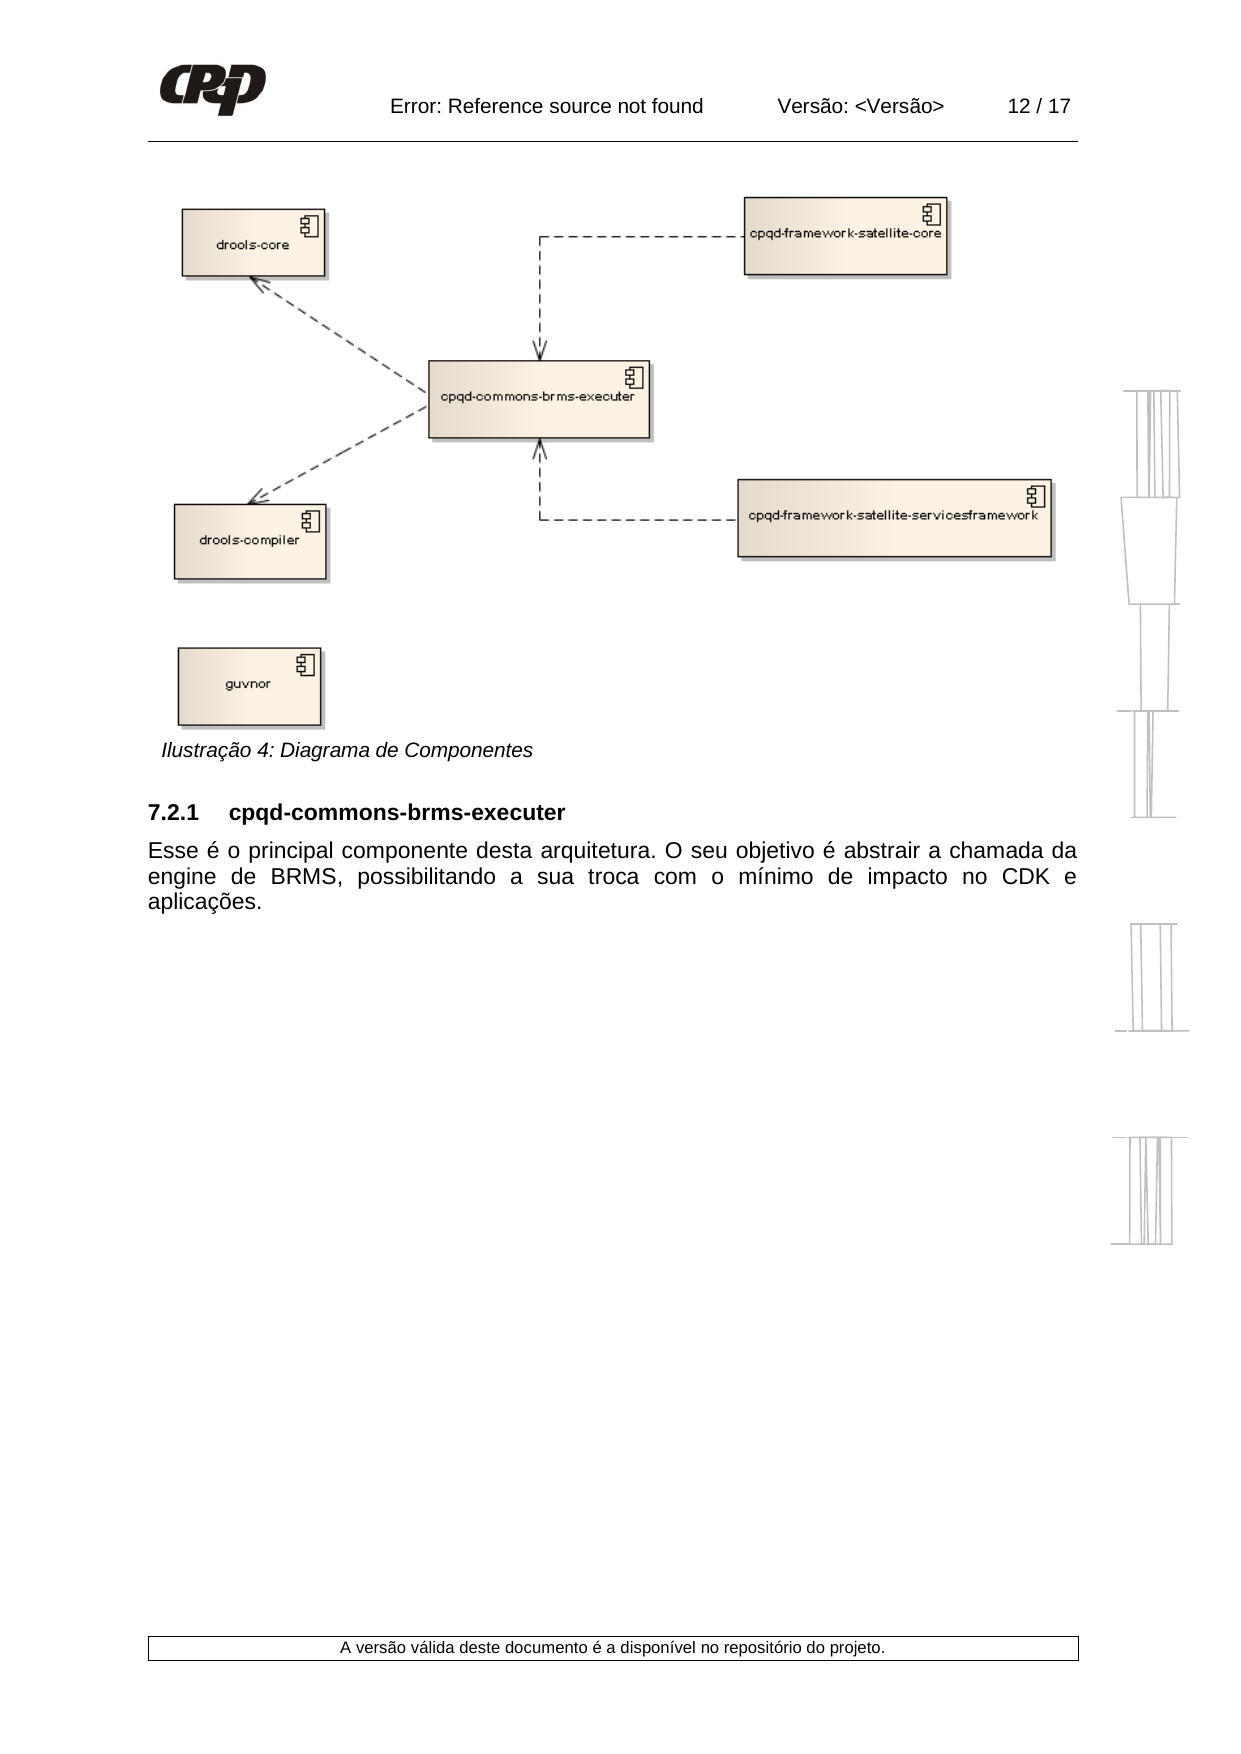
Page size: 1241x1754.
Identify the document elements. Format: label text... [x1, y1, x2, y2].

picture [161, 184, 1065, 739]
picture [155, 59, 271, 119]
text Ilustração 4: Diagrama de Componentes [161, 739, 1064, 762]
text Esse é o principal componente desta arquitetura. O seu objetivo é abstrair a chamada da engine de BRMS, possibilitando a sua troca com o mínimo de impacto no CDK e aplicações. [148, 838, 1078, 914]
subtitle cpqd-commons-brms-executer [148, 800, 1078, 825]
